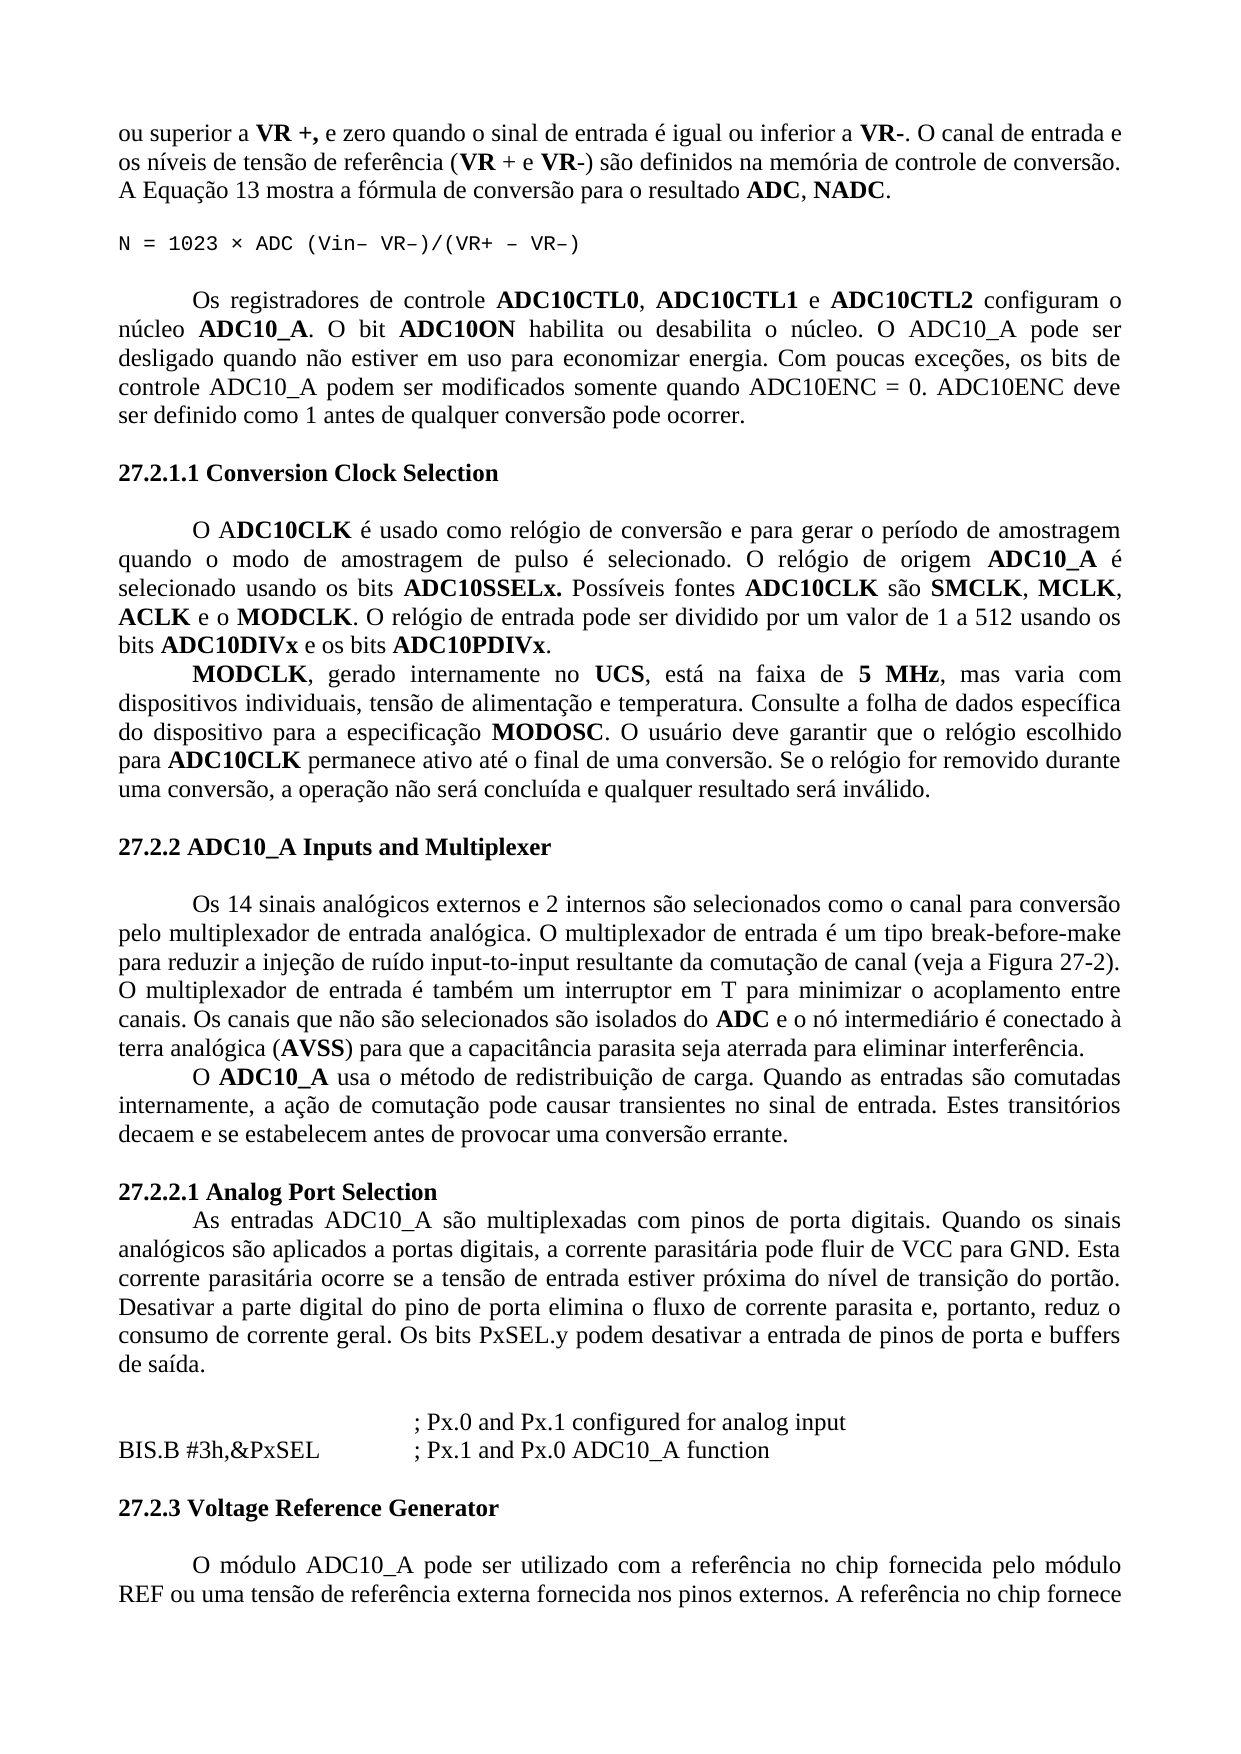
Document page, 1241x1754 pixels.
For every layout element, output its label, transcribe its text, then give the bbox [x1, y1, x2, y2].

text 27.2.2 ADC10_A Inputs and Multiplexer [118, 832, 1122, 861]
text O módulo ADC10_A pode ser utilizado com a referência no chip fornecida pelo módulo REF ou uma tensão de referência externa fornecida nos pinos externos. A referência no chip fornece [118, 1551, 1122, 1608]
text Os 14 sinais analógicos externos e 2 internos são selecionados como o canal para conversão pelo multiplexador de entrada analógica. O multiplexador de entrada é um tipo break-before-make para reduzir a injeção de ruído input-to-input resultante da comutação de canal (veja a Figura 27-2). O multiplexador de entrada é também um interruptor em T para minimizar o acoplamento entre canais. Os canais que não são selecionados são isolados do ADC e o nó intermediário é conectado à terra analógica (AVSS) para que a capacitância parasita seja aterrada para eliminar interferência. [118, 889, 1122, 1062]
text MODCLK, gerado internamente no UCS, está na faixa de 5 MHz, mas varia com dispositivos individuais, tensão de alimentação e temperatura. Consulte a folha de dados específica do dispositivo para a especificação MODOSC. O usuário deve garantir que o relógio escolhido para ADC10CLK permanece ativo até o final de uma conversão. Se o relógio for removido durante uma conversão, a operação não será concluída e qualquer resultado será inválido. [118, 659, 1122, 803]
text Os registradores de controle ADC10CTL0, ADC10CTL1 e ADC10CTL2 configuram o núcleo ADC10_A. O bit ADC10ON habilita ou desabilita o núcleo. O ADC10_A pode ser desligado quando não estiver em uso para economizar energia. Com poucas exceções, os bits de controle ADC10_A podem ser modificados somente quando ADC10ENC = 0. ADC10ENC deve ser definido como 1 antes de qualquer conversão pode ocorrer. [118, 286, 1122, 429]
text 27.2.3 Voltage Reference Generator [118, 1493, 1122, 1522]
text O ADC10_A usa o método de redistribuição de carga. Quando as entradas são comutadas internamente, a ação de comutação pode causar transientes no sinal de entrada. Estes transitórios decaem e se estabelecem antes de provocar uma conversão errante. [118, 1062, 1122, 1148]
text ; Px.0 and Px.1 configured for analog input [118, 1407, 1122, 1436]
text 27.2.2.1 Analog Port Selection [118, 1177, 1122, 1206]
text BIS.B #3h,&PxSEL ; Px.1 and Px.0 ADC10_A function [118, 1436, 1122, 1464]
text O ADC10CLK é usado como relógio de conversão e para gerar o período de amostragem quando o modo de amostragem de pulso é selecionado. O relógio de origem ADC10_A é selecionado usando os bits ADC10SSELx. Possíveis fontes ADC10CLK são SMCLK, MCLK, ACLK e o MODCLK. O relógio de entrada pode ser dividido por um valor de 1 a 512 usando os bits ADC10DIVx e os bits ADC10PDIVx. [118, 516, 1122, 659]
text 27.2.1.1 Conversion Clock Selection [118, 458, 1122, 487]
text As entradas ADC10_A são multiplexadas com pinos de porta digitais. Quando os sinais analógicos são aplicados a portas digitais, a corrente parasitária pode fluir de VCC para GND. Esta corrente parasitária ocorre se a tensão de entrada estiver próxima do nível de transição do portão. Desativar a parte digital do pino de porta elimina o fluxo de corrente parasita e, portanto, reduz o consumo de corrente geral. Os bits PxSEL.y podem desativar a entrada de pinos de porta e buffers de saída. [118, 1206, 1122, 1378]
text ou superior a VR +, e zero quando o sinal de entrada é igual ou inferior a VR-. O canal de entrada e os níveis de tensão de referência (VR + e VR-) são definidos na memória de controle de conversão. A Equação 13 mostra a fórmula de conversão para o resultado ADC, NADC. [118, 118, 1122, 204]
text N = 1023 × ADC (Vin– VR–)/(VR+ – VR–) [118, 233, 1122, 257]
